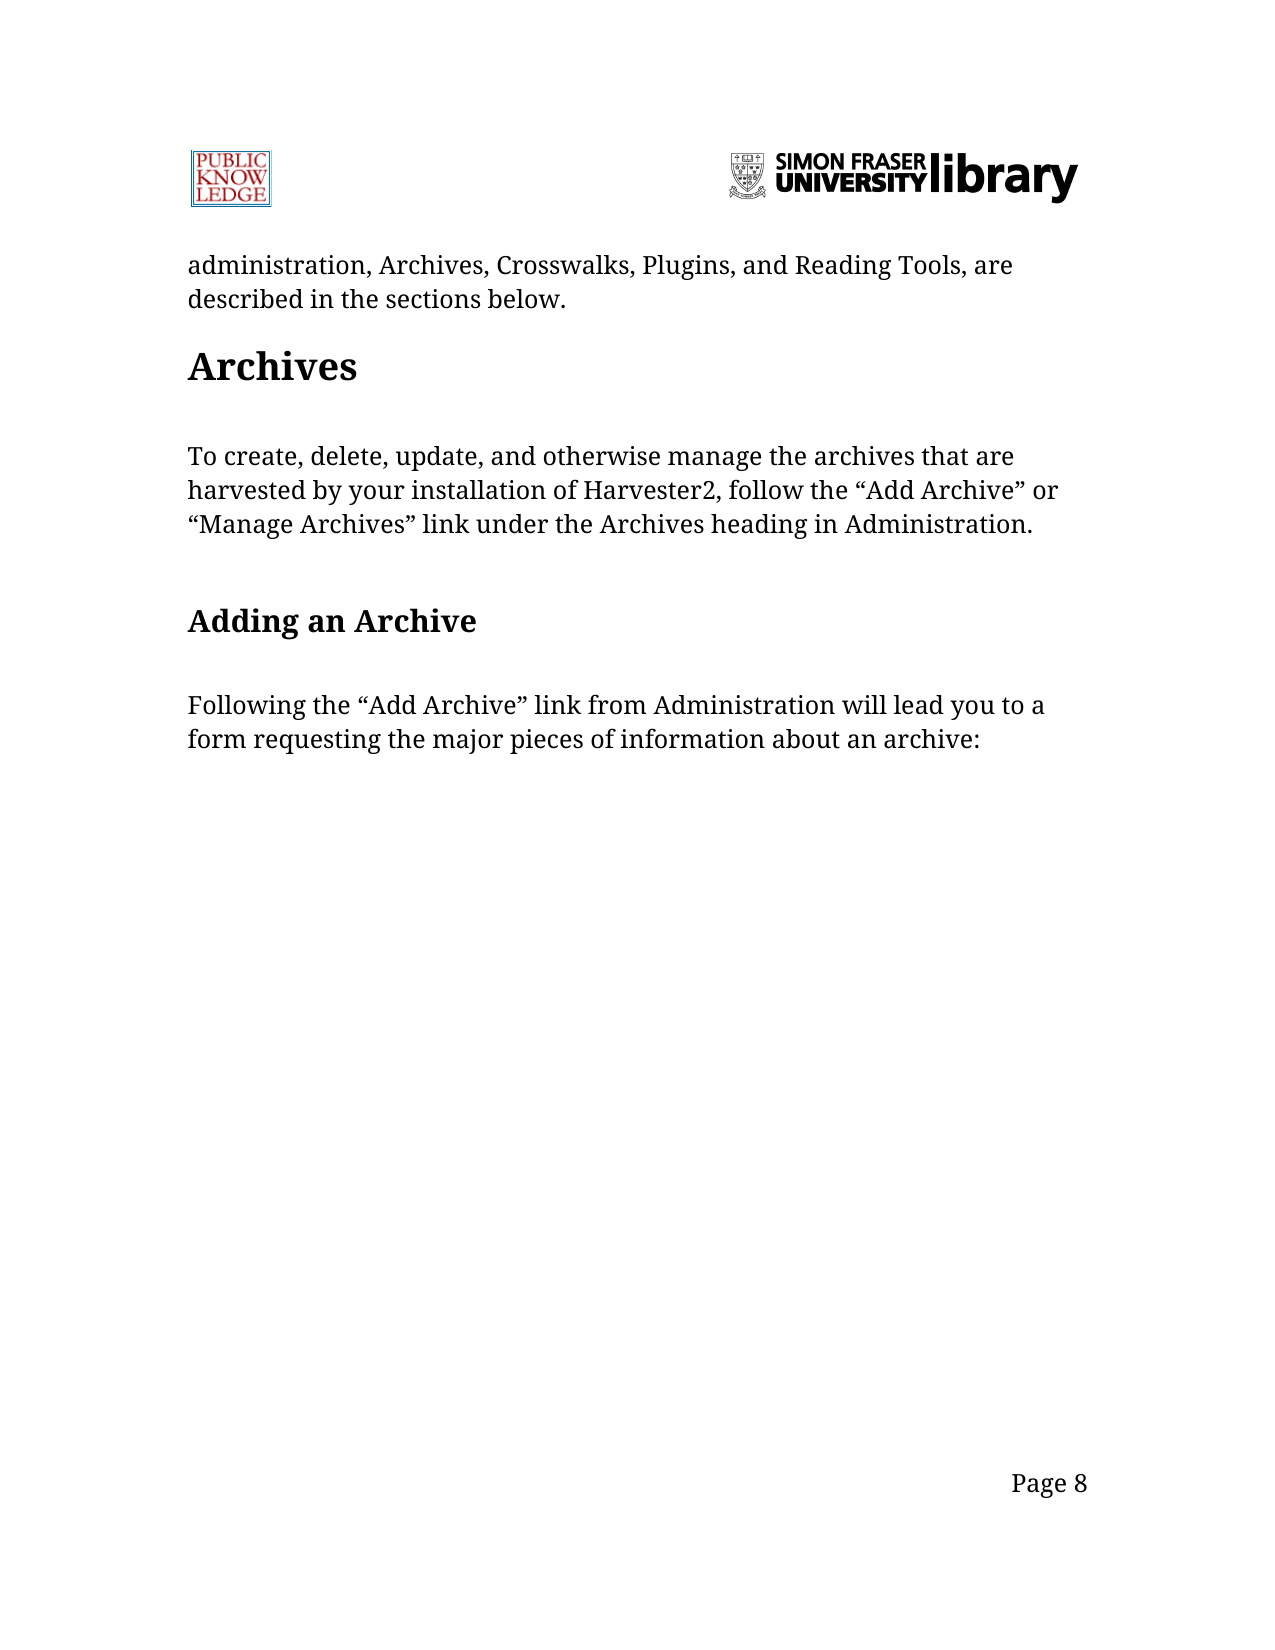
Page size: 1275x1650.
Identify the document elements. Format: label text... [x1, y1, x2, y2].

subtitle Archives [187, 340, 1087, 392]
picture [723, 150, 1083, 207]
picture [193, 150, 272, 205]
text Following the “Add Archive” link from Administration will lead you to a form requesting the major pieces of information about an archive: [187, 688, 1087, 756]
text To create, delete, update, and otherwise manage the archives that are harvested by your installation of Harvester2, follow the “Add Archive” or “Manage Archives” link under the Archives heading in Administration. [187, 438, 1087, 540]
text administration, Archives, Crosswalks, Plugins, and Reading Tools, are described in the sections below. [187, 247, 1087, 315]
subtitle Adding an Archive [187, 599, 1087, 641]
